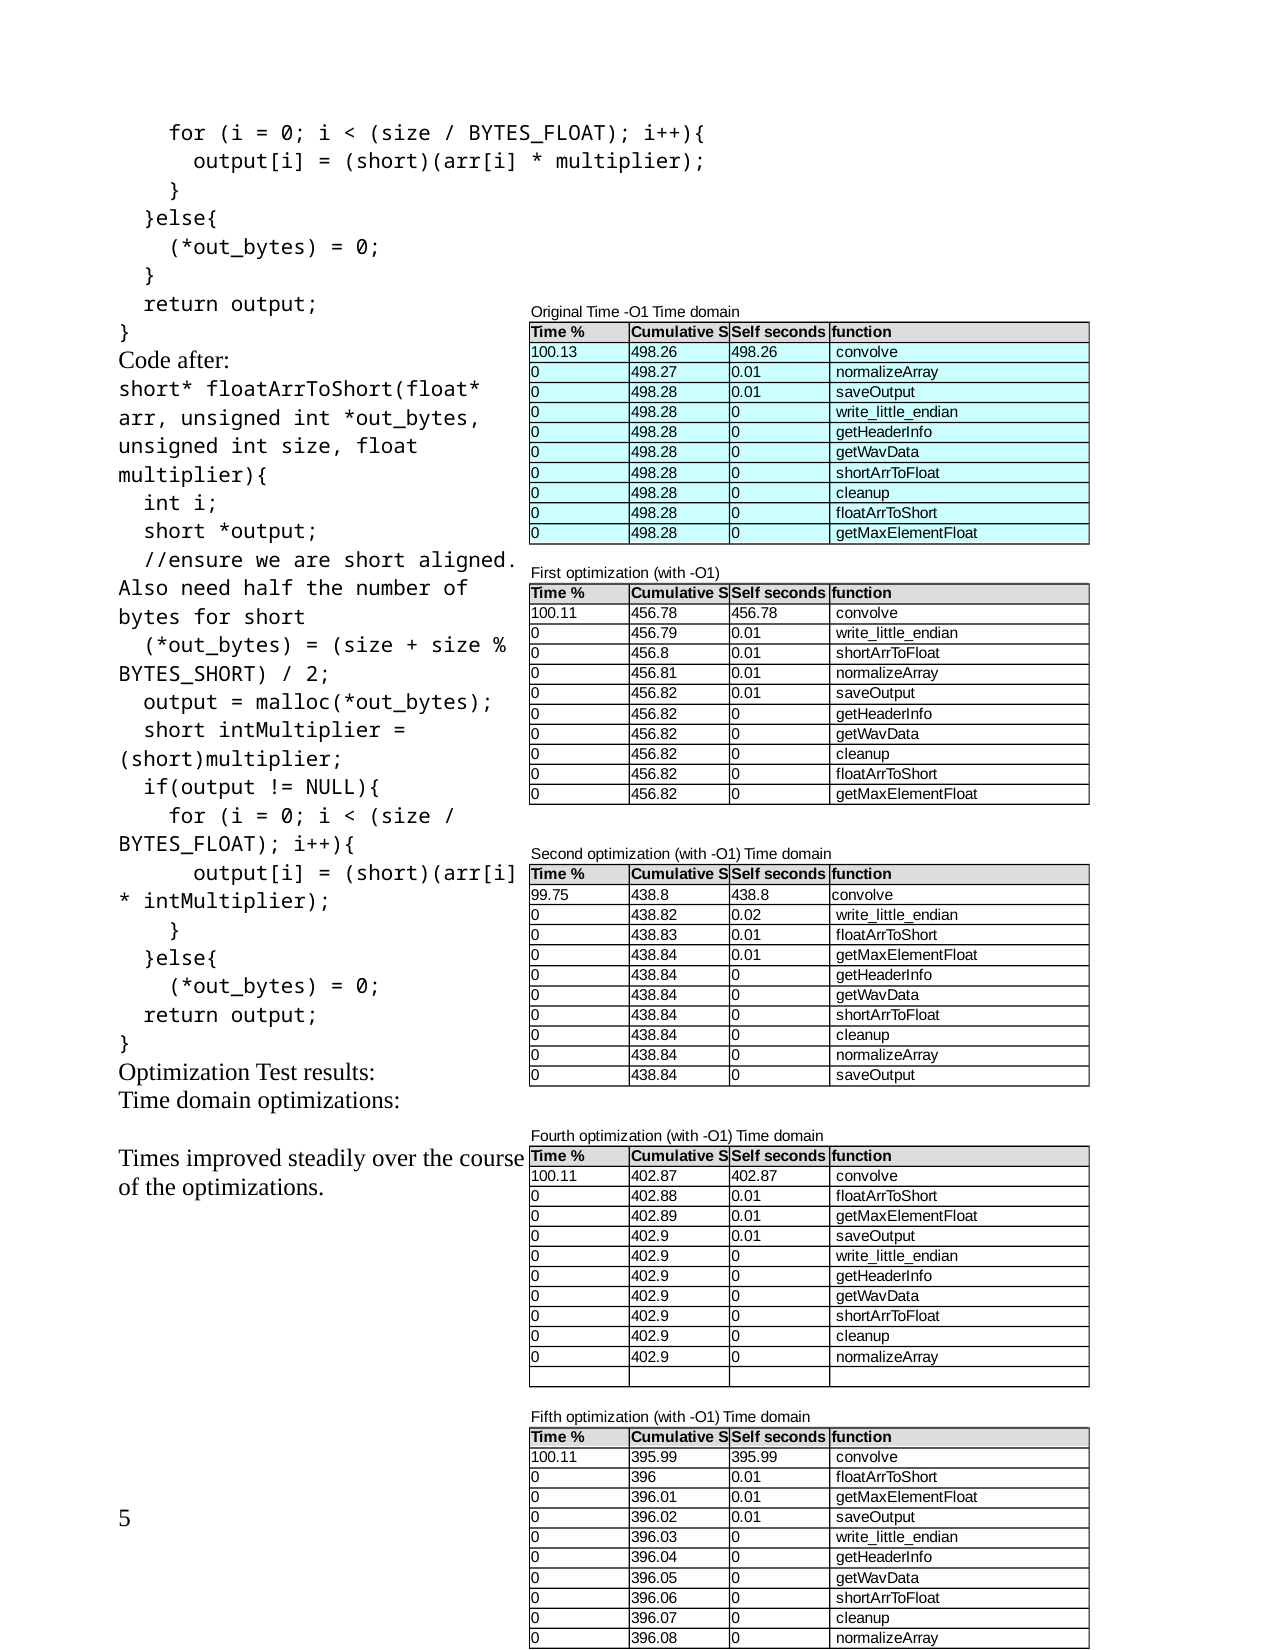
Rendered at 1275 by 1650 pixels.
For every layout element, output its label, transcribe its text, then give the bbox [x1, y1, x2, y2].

text (*out_bytes) = (size + size % BYTES_SHORT) / 2; [831, 645, 1088, 663]
text Optimization Test results: [530, 1057, 628, 1065]
text (*out_bytes) = (size + size % BYTES_SHORT) / 2; [530, 630, 628, 643]
text } [831, 915, 1088, 923]
text short intMultiplier = (short)multiplier; [731, 745, 829, 763]
text of the optimizations. [530, 1172, 628, 1185]
text } [118, 175, 1157, 203]
text Optimization Test results: [831, 1067, 1088, 1085]
text } [118, 915, 529, 943]
text return output; [630, 1000, 728, 1005]
text (*out_bytes) = 0; [731, 987, 829, 1000]
text for (i = 0; i < (size / BYTES_FLOAT); i++){ [118, 118, 1157, 147]
text } [731, 1047, 829, 1057]
text }else{ [630, 967, 728, 972]
text (*out_bytes) = (size + size % BYTES_SHORT) / 2; [1090, 630, 1157, 687]
text (*out_bytes) = 0; [1090, 972, 1157, 1000]
text (*out_bytes) = 0; [530, 972, 628, 985]
text (*out_bytes) = (size + size % BYTES_SHORT) / 2; [530, 645, 628, 663]
text Times improved steadily over the course [118, 1143, 1157, 1172]
text of the optimizations. [831, 1172, 1088, 1185]
text (*out_bytes) = 0; [831, 987, 1088, 1000]
text return output; [630, 1007, 728, 1025]
text }else{ [118, 203, 1157, 232]
text } [118, 260, 1157, 289]
text return output; [118, 289, 1157, 317]
text (*out_bytes) = (size + size % BYTES_SHORT) / 2; [118, 630, 529, 687]
text } [530, 1028, 628, 1045]
text return output; [530, 1007, 628, 1025]
text //ensure we are short aligned. Also need half the number of bytes for short [118, 545, 1157, 630]
text } [731, 1028, 829, 1045]
text for (i = 0; i < (size / BYTES_FLOAT); i++){ [118, 801, 1157, 858]
text of the optimizations. [530, 1187, 628, 1201]
text return output; [530, 1000, 628, 1005]
text } [731, 915, 829, 923]
text output = malloc(*out_bytes); [831, 705, 1088, 716]
text short* floatArrToShort(float* arr, unsigned int *out_bytes, unsigned int size, float multiplier){ [118, 374, 529, 488]
text of the optimizations. [630, 1187, 728, 1201]
text }else{ [731, 967, 829, 972]
text short intMultiplier = (short)multiplier; [630, 745, 728, 763]
text } [630, 1028, 728, 1045]
text } [831, 1028, 1088, 1045]
text output = malloc(*out_bytes); [530, 705, 628, 716]
text }else{ [630, 946, 728, 965]
text }else{ [831, 946, 1088, 965]
text }else{ [1090, 943, 1157, 972]
text output = malloc(*out_bytes); [731, 705, 829, 716]
text (*out_bytes) = (size + size % BYTES_SHORT) / 2; [630, 630, 728, 643]
text (*out_bytes) = 0; [630, 972, 728, 985]
text Optimization Test results: [831, 1057, 1088, 1065]
text }else{ [831, 967, 1088, 972]
text Optimization Test results: [731, 1067, 829, 1085]
text } [530, 1047, 628, 1057]
text if(output != NULL){ [630, 772, 728, 783]
text output[i] = (short)(arr[i] * intMultiplier); [118, 858, 1157, 915]
text (*out_bytes) = (size + size % BYTES_SHORT) / 2; [630, 645, 728, 663]
text [1090, 346, 1157, 374]
text int i; [118, 488, 529, 517]
text if(output != NULL){ [630, 785, 728, 801]
text (*out_bytes) = 0; [118, 972, 529, 1000]
text if(output != NULL){ [831, 785, 1088, 801]
text (*out_bytes) = 0; [831, 972, 1088, 985]
text } [630, 915, 728, 923]
text short intMultiplier = (short)multiplier; [1090, 716, 1157, 772]
text return output; [831, 1007, 1088, 1025]
text short intMultiplier = (short)multiplier; [831, 716, 1088, 723]
text return output; [731, 1000, 829, 1005]
text short intMultiplier = (short)multiplier; [831, 725, 1088, 743]
text (*out_bytes) = (size + size % BYTES_SHORT) / 2; [731, 630, 829, 643]
text of the optimizations. [1090, 1172, 1157, 1201]
text of the optimizations. [731, 1187, 829, 1201]
text short intMultiplier = (short)multiplier; [731, 725, 829, 743]
text Optimization Test results: [118, 1057, 529, 1086]
text (*out_bytes) = 0; [731, 972, 829, 985]
text } [118, 1028, 529, 1057]
text short intMultiplier = (short)multiplier; [630, 725, 728, 743]
text }else{ [530, 967, 628, 972]
text } [630, 926, 728, 943]
text output = malloc(*out_bytes); [731, 687, 829, 703]
text return output; [1090, 1000, 1157, 1028]
text short intMultiplier = (short)multiplier; [530, 745, 628, 763]
text if(output != NULL){ [831, 772, 1088, 783]
text Optimization Test results: [630, 1067, 728, 1085]
text [1090, 517, 1157, 545]
text if(output != NULL){ [731, 785, 829, 801]
text }else{ [530, 946, 628, 965]
text if(output != NULL){ [118, 772, 529, 801]
text of the optimizations. [731, 1172, 829, 1185]
text output = malloc(*out_bytes); [1090, 687, 1157, 716]
text } [831, 926, 1088, 943]
text (*out_bytes) = (size + size % BYTES_SHORT) / 2; [731, 665, 829, 683]
text (*out_bytes) = (size + size % BYTES_SHORT) / 2; [831, 665, 1088, 683]
text (*out_bytes) = 0; [118, 232, 1157, 260]
text Code after: [118, 346, 529, 374]
text output = malloc(*out_bytes); [530, 687, 628, 703]
text (*out_bytes) = (size + size % BYTES_SHORT) / 2; [831, 630, 1088, 643]
text } [1090, 915, 1157, 943]
text (*out_bytes) = 0; [530, 987, 628, 1000]
text } [831, 1047, 1088, 1057]
text if(output != NULL){ [1090, 772, 1157, 801]
text Optimization Test results: [630, 1057, 728, 1065]
text }else{ [118, 943, 529, 972]
text (*out_bytes) = (size + size % BYTES_SHORT) / 2; [530, 665, 628, 683]
text output = malloc(*out_bytes); [118, 687, 529, 716]
text (*out_bytes) = (size + size % BYTES_SHORT) / 2; [731, 645, 829, 663]
text output[i] = (short)(arr[i] * multiplier); [118, 147, 1157, 175]
text } [530, 915, 628, 923]
text (*out_bytes) = (size + size % BYTES_SHORT) / 2; [630, 665, 728, 683]
text (*out_bytes) = 0; [630, 987, 728, 1000]
text of the optimizations. [118, 1172, 529, 1201]
text Optimization Test results: [731, 1057, 829, 1065]
text Time domain optimizations: [118, 1086, 1157, 1114]
text return output; [118, 1000, 529, 1028]
text short intMultiplier = (short)multiplier; [118, 716, 529, 772]
text [1090, 488, 1157, 517]
text } [630, 1047, 728, 1057]
text short intMultiplier = (short)multiplier; [530, 725, 628, 743]
text of the optimizations. [831, 1187, 1088, 1201]
text } [1090, 1028, 1157, 1057]
text short intMultiplier = (short)multiplier; [831, 765, 1088, 772]
text return output; [831, 1000, 1088, 1005]
text of the optimizations. [630, 1172, 728, 1185]
text } [118, 317, 1157, 346]
text output = malloc(*out_bytes); [630, 705, 728, 716]
text output = malloc(*out_bytes); [831, 687, 1088, 703]
text [1090, 374, 1157, 488]
text Optimization Test results: [1090, 1057, 1157, 1086]
text short *output; [118, 517, 529, 545]
text }else{ [731, 946, 829, 965]
text } [731, 926, 829, 943]
text short intMultiplier = (short)multiplier; [831, 745, 1088, 763]
text if(output != NULL){ [731, 772, 829, 783]
text if(output != NULL){ [530, 772, 628, 783]
text } [530, 926, 628, 943]
text if(output != NULL){ [530, 785, 628, 801]
text Optimization Test results: [530, 1067, 628, 1085]
text return output; [731, 1007, 829, 1025]
text output = malloc(*out_bytes); [630, 687, 728, 703]
